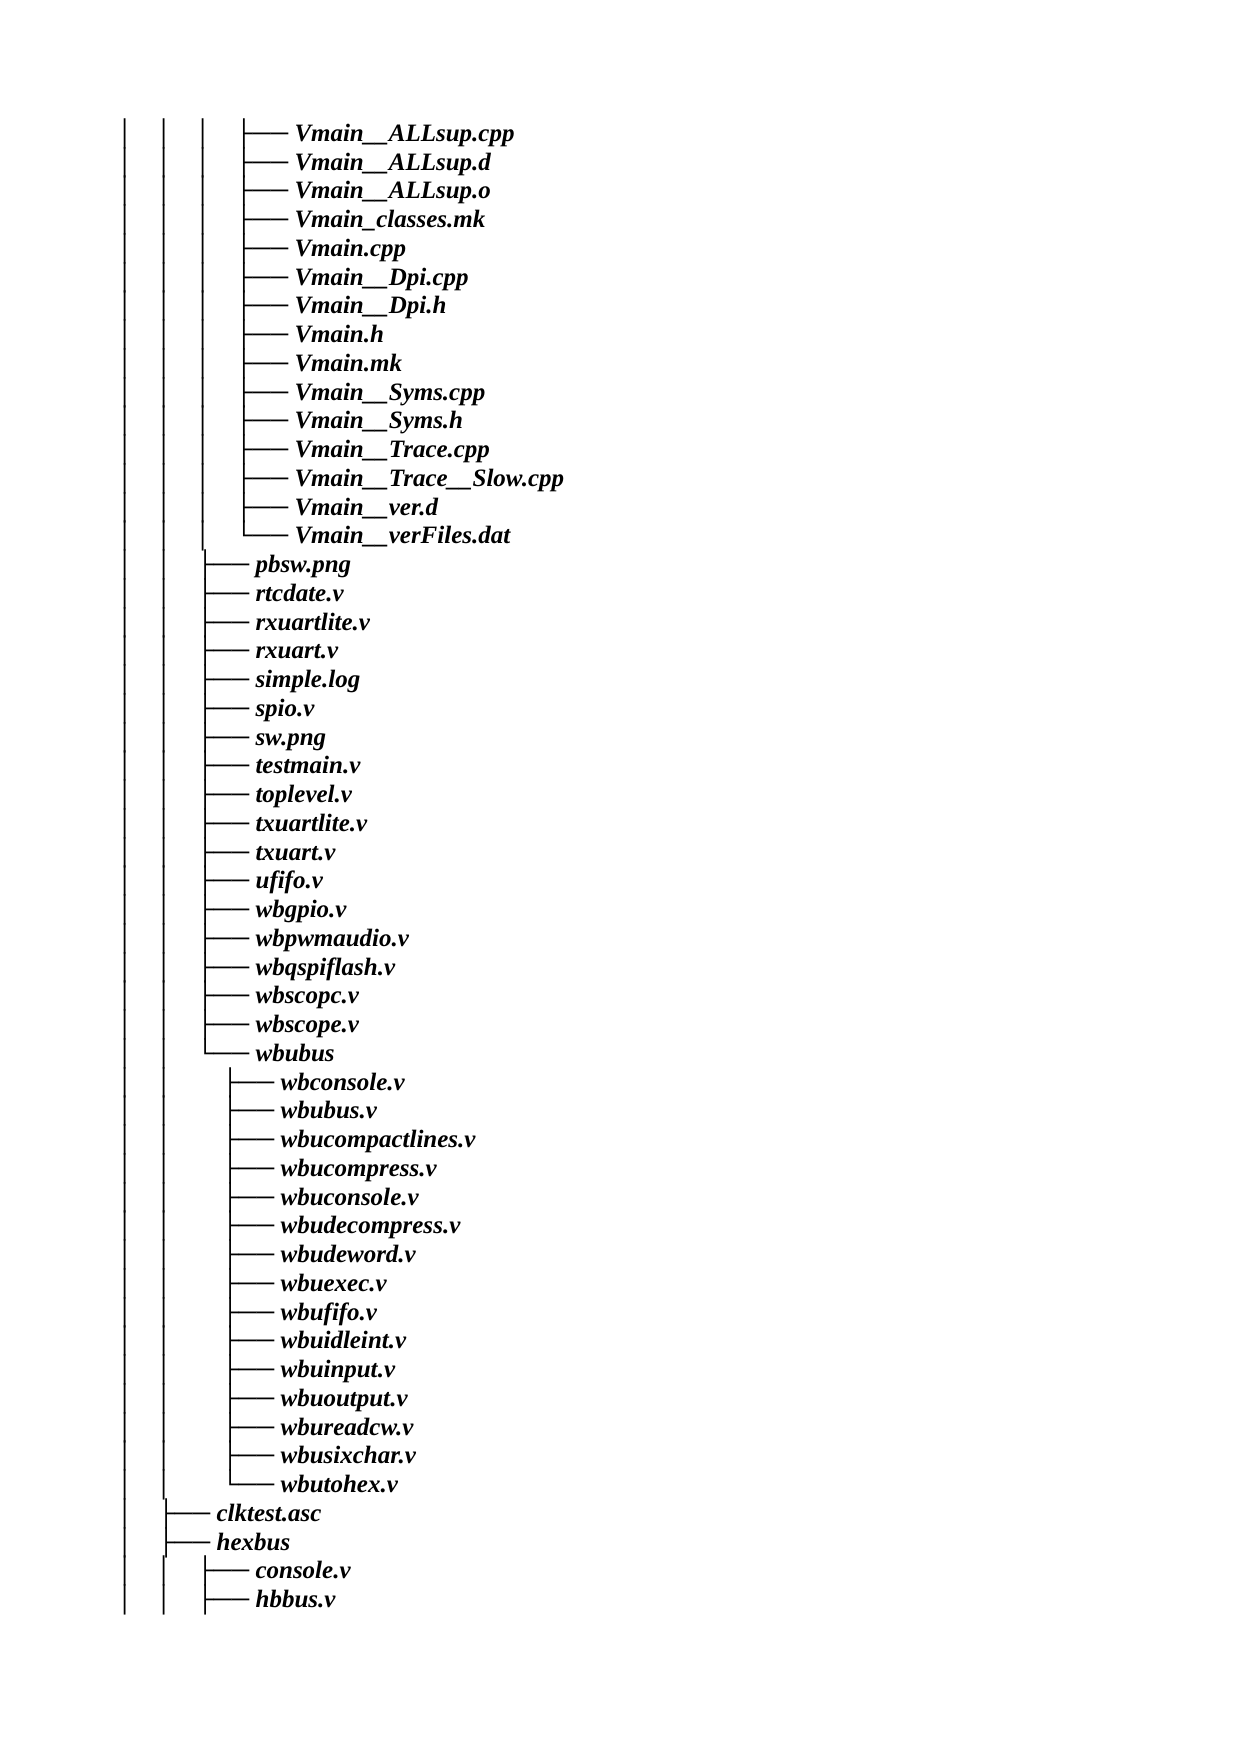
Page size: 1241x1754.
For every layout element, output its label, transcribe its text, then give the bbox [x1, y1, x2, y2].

text │ │ │ ├── Vmain_classes.mk [164, 204, 201, 233]
text │ │ ├── wbscopc.v [164, 981, 204, 1009]
text │ │ │ ├── Vmain__Dpi.cpp [125, 262, 162, 291]
text │ │ ├── wbpwmaudio.v [164, 923, 204, 952]
text │ │ ├── toplevel.v [206, 779, 1122, 808]
text │ │ └── wbubus [125, 1038, 162, 1067]
text │ │ │ ├── Vmain.cpp [245, 233, 1122, 262]
text │ │ ├── console.v [125, 1556, 162, 1584]
text │ │ ├── ufifo.v [206, 866, 1122, 894]
text │ │ ├── wbuconsole.v [164, 1182, 229, 1211]
text │ │ │ ├── Vmain__ver.d [245, 492, 1122, 521]
text │ │ ├── rtcdate.v [125, 578, 162, 607]
text │ │ ├── wbucompactlines.v [231, 1124, 1122, 1153]
text │ │ ├── wbgpio.v [125, 894, 162, 923]
text │ │ │ ├── Vmain__Trace.cpp [164, 434, 201, 463]
text │ │ ├── wbudecompress.v [125, 1211, 162, 1239]
text │ │ ├── console.v [164, 1556, 204, 1584]
text │ │ ├── wbuidleint.v [231, 1326, 1122, 1354]
text │ │ │ ├── Vmain__Trace__Slow.cpp [245, 463, 1122, 492]
text │ │ │ ├── Vmain__Trace__Slow.cpp [125, 463, 162, 492]
text │ │ ├── wbubus.v [164, 1096, 229, 1124]
text │ ├── clktest.asc [167, 1498, 1122, 1527]
text │ │ ├── wbucompress.v [231, 1153, 1122, 1182]
text │ │ ├── pbsw.png [206, 549, 1122, 578]
text │ │ ├── wbucompress.v [164, 1153, 229, 1182]
text │ │ ├── wbuidleint.v [164, 1326, 229, 1354]
text │ │ ├── spio.v [206, 693, 1122, 722]
text │ │ ├── wbureadcw.v [231, 1412, 1122, 1441]
text │ │ │ ├── Vmain__Syms.h [164, 406, 201, 434]
text │ │ │ ├── Vmain__Dpi.h [203, 291, 243, 319]
text │ ├── hexbus [125, 1527, 165, 1556]
text │ │ │ ├── Vmain__Dpi.h [164, 291, 201, 319]
text │ │ ├── wbusixchar.v [125, 1441, 162, 1469]
text │ │ ├── wbucompactlines.v [125, 1124, 162, 1153]
text │ │ ├── testmain.v [125, 751, 162, 779]
text │ │ │ ├── Vmain.mk [164, 348, 201, 377]
text │ │ ├── wbudeword.v [164, 1239, 229, 1268]
text │ │ ├── wbudeword.v [125, 1239, 162, 1268]
text │ │ │ ├── Vmain.cpp [203, 233, 243, 262]
text │ │ ├── rxuartlite.v [206, 607, 1122, 636]
text │ │ ├── simple.log [164, 664, 204, 693]
text │ │ ├── wbscope.v [125, 1009, 162, 1038]
text │ │ ├── console.v [206, 1556, 1122, 1584]
text │ │ ├── simple.log [125, 664, 162, 693]
text │ │ ├── hbbus.v [206, 1584, 1122, 1613]
text │ │ ├── rtcdate.v [164, 578, 204, 607]
text │ │ ├── txuart.v [164, 837, 204, 866]
text │ │ │ ├── Vmain.cpp [125, 233, 162, 262]
text │ │ │ ├── Vmain__Trace.cpp [245, 434, 1122, 463]
text │ │ │ └── Vmain__verFiles.dat [125, 521, 162, 549]
text │ │ │ ├── Vmain__ver.d [203, 492, 243, 521]
text │ │ ├── wbconsole.v [125, 1067, 162, 1096]
text │ ├── clktest.asc [125, 1498, 165, 1527]
text │ │ ├── wbucompactlines.v [164, 1124, 229, 1153]
text │ │ ├── wbubus.v [231, 1096, 1122, 1124]
text │ │ ├── wbufifo.v [231, 1297, 1122, 1326]
text │ │ ├── wbufifo.v [125, 1297, 162, 1326]
text │ │ │ └── Vmain__verFiles.dat [203, 521, 1122, 549]
text │ │ │ ├── Vmain__ver.d [164, 492, 201, 521]
text │ │ ├── testmain.v [164, 751, 204, 779]
text │ │ ├── wbqspiflash.v [164, 952, 204, 981]
text │ │ ├── wbufifo.v [164, 1297, 229, 1326]
text │ │ ├── pbsw.png [125, 549, 162, 578]
text │ │ │ ├── Vmain.mk [125, 348, 162, 377]
text │ │ │ ├── Vmain.h [125, 319, 162, 348]
text │ │ ├── wbudeword.v [231, 1239, 1122, 1268]
text │ │ │ ├── Vmain__Syms.h [245, 406, 1122, 434]
text │ │ │ ├── Vmain__ALLsup.d [245, 147, 1122, 176]
text │ │ ├── wbuoutput.v [164, 1383, 229, 1412]
text │ │ ├── wbuexec.v [164, 1268, 229, 1297]
text │ │ ├── wbscope.v [164, 1009, 204, 1038]
text │ │ ├── txuartlite.v [206, 808, 1122, 837]
text │ │ ├── wbuoutput.v [125, 1383, 162, 1412]
text │ │ ├── wbudecompress.v [231, 1211, 1122, 1239]
text │ │ ├── wbqspiflash.v [125, 952, 162, 981]
text │ │ ├── simple.log [206, 664, 1122, 693]
text │ │ ├── txuart.v [125, 837, 162, 866]
text │ │ ├── wbscope.v [206, 1009, 1122, 1038]
text │ │ ├── wbudecompress.v [164, 1211, 229, 1239]
text │ │ ├── wbuconsole.v [125, 1182, 162, 1211]
text │ │ ├── wbuexec.v [231, 1268, 1122, 1297]
text │ │ ├── rxuartlite.v [164, 607, 204, 636]
text │ │ ├── wbuinput.v [231, 1354, 1122, 1383]
text │ │ ├── ufifo.v [164, 866, 204, 894]
text │ │ │ ├── Vmain.h [245, 319, 1122, 348]
text │ │ ├── txuartlite.v [164, 808, 204, 837]
text │ │ │ ├── Vmain.cpp [164, 233, 201, 262]
text │ │ ├── txuart.v [206, 837, 1122, 866]
text │ │ │ ├── Vmain__ALLsup.d [164, 147, 201, 176]
text │ │ ├── wbubus.v [125, 1096, 162, 1124]
text │ │ ├── hbbus.v [125, 1584, 162, 1613]
text │ │ │ ├── Vmain.h [203, 319, 243, 348]
text │ │ ├── wbgpio.v [206, 894, 1122, 923]
text │ │ │ ├── Vmain__Syms.cpp [125, 377, 162, 406]
text │ │ ├── spio.v [164, 693, 204, 722]
text │ │ ├── sw.png [125, 722, 162, 751]
text │ │ │ ├── Vmain_classes.mk [125, 204, 162, 233]
text │ │ │ ├── Vmain__Trace.cpp [125, 434, 162, 463]
text │ │ ├── hbbus.v [164, 1584, 204, 1613]
text │ │ │ ├── Vmain.mk [245, 348, 1122, 377]
text │ │ │ └── Vmain__verFiles.dat [164, 521, 201, 549]
text │ │ ├── wbpwmaudio.v [125, 923, 162, 952]
text │ │ ├── wbconsole.v [231, 1067, 1122, 1096]
text │ │ │ ├── Vmain__Dpi.h [245, 291, 1122, 319]
text │ │ ├── wbucompress.v [125, 1153, 162, 1182]
text │ │ │ ├── Vmain__Trace__Slow.cpp [164, 463, 201, 492]
text │ │ │ ├── Vmain__ALLsup.d [125, 147, 162, 176]
text │ │ │ ├── Vmain__ALLsup.d [203, 147, 243, 176]
text │ │ ├── rxuart.v [206, 636, 1122, 664]
text │ │ ├── rxuartlite.v [125, 607, 162, 636]
text │ │ ├── wbureadcw.v [125, 1412, 162, 1441]
text │ │ ├── wbureadcw.v [164, 1412, 229, 1441]
text │ │ └── wbutohex.v [125, 1469, 162, 1498]
text │ │ ├── wbuinput.v [164, 1354, 229, 1383]
text │ │ ├── wbuinput.v [125, 1354, 162, 1383]
text │ │ ├── wbuexec.v [125, 1268, 162, 1297]
text │ │ │ ├── Vmain__ALLsup.o [245, 176, 1122, 204]
text │ │ │ ├── Vmain_classes.mk [245, 204, 1122, 233]
text │ │ ├── ufifo.v [125, 866, 162, 894]
text │ │ │ ├── Vmain__Syms.h [203, 406, 243, 434]
text │ │ │ ├── Vmain__Syms.h [125, 406, 162, 434]
text │ │ ├── wbusixchar.v [164, 1441, 229, 1469]
text │ │ ├── testmain.v [206, 751, 1122, 779]
text │ │ │ ├── Vmain__ALLsup.o [125, 176, 162, 204]
text │ │ │ ├── Vmain__Syms.cpp [245, 377, 1122, 406]
text │ │ └── wbutohex.v [164, 1469, 1122, 1498]
text │ │ │ ├── Vmain__ALLsup.o [164, 176, 201, 204]
text │ │ ├── pbsw.png [164, 549, 204, 578]
text │ │ │ ├── Vmain__ALLsup.cpp [164, 118, 201, 147]
text │ │ ├── wbpwmaudio.v [206, 923, 1122, 952]
text │ │ │ ├── Vmain__ALLsup.cpp [245, 118, 1122, 147]
text │ │ │ ├── Vmain__Dpi.cpp [245, 262, 1122, 291]
text │ │ │ ├── Vmain__ALLsup.cpp [125, 118, 162, 147]
text │ │ │ ├── Vmain__Dpi.h [125, 291, 162, 319]
text │ │ ├── wbconsole.v [164, 1067, 229, 1096]
text │ │ ├── wbgpio.v [164, 894, 204, 923]
text │ │ ├── wbuoutput.v [231, 1383, 1122, 1412]
text │ │ │ ├── Vmain__Dpi.cpp [203, 262, 243, 291]
text │ │ ├── toplevel.v [125, 779, 162, 808]
text │ │ └── wbubus [164, 1038, 1122, 1067]
text │ │ │ ├── Vmain_classes.mk [203, 204, 243, 233]
text │ │ ├── sw.png [206, 722, 1122, 751]
text │ │ ├── wbqspiflash.v [206, 952, 1122, 981]
text │ │ ├── sw.png [164, 722, 204, 751]
text │ │ ├── wbscopc.v [206, 981, 1122, 1009]
text │ │ │ ├── Vmain__ALLsup.cpp [203, 118, 243, 147]
text │ │ ├── toplevel.v [164, 779, 204, 808]
text │ │ │ ├── Vmain__Syms.cpp [203, 377, 243, 406]
text │ │ ├── wbuidleint.v [125, 1326, 162, 1354]
text │ │ ├── rxuart.v [125, 636, 162, 664]
text │ │ │ ├── Vmain__Trace.cpp [203, 434, 243, 463]
text │ │ │ ├── Vmain__Syms.cpp [164, 377, 201, 406]
text │ │ │ ├── Vmain__Trace__Slow.cpp [203, 463, 243, 492]
text │ │ ├── wbscopc.v [125, 981, 162, 1009]
text │ │ ├── rtcdate.v [206, 578, 1122, 607]
text │ │ ├── txuartlite.v [125, 808, 162, 837]
text │ │ │ ├── Vmain.h [164, 319, 201, 348]
text │ │ ├── spio.v [125, 693, 162, 722]
text │ │ │ ├── Vmain__ver.d [125, 492, 162, 521]
text │ │ │ ├── Vmain__ALLsup.o [203, 176, 243, 204]
text │ │ ├── rxuart.v [164, 636, 204, 664]
text │ ├── hexbus [167, 1527, 1122, 1556]
text │ │ ├── wbusixchar.v [231, 1441, 1122, 1469]
text │ │ ├── wbuconsole.v [231, 1182, 1122, 1211]
text │ │ │ ├── Vmain.mk [203, 348, 243, 377]
text │ │ │ ├── Vmain__Dpi.cpp [164, 262, 201, 291]
